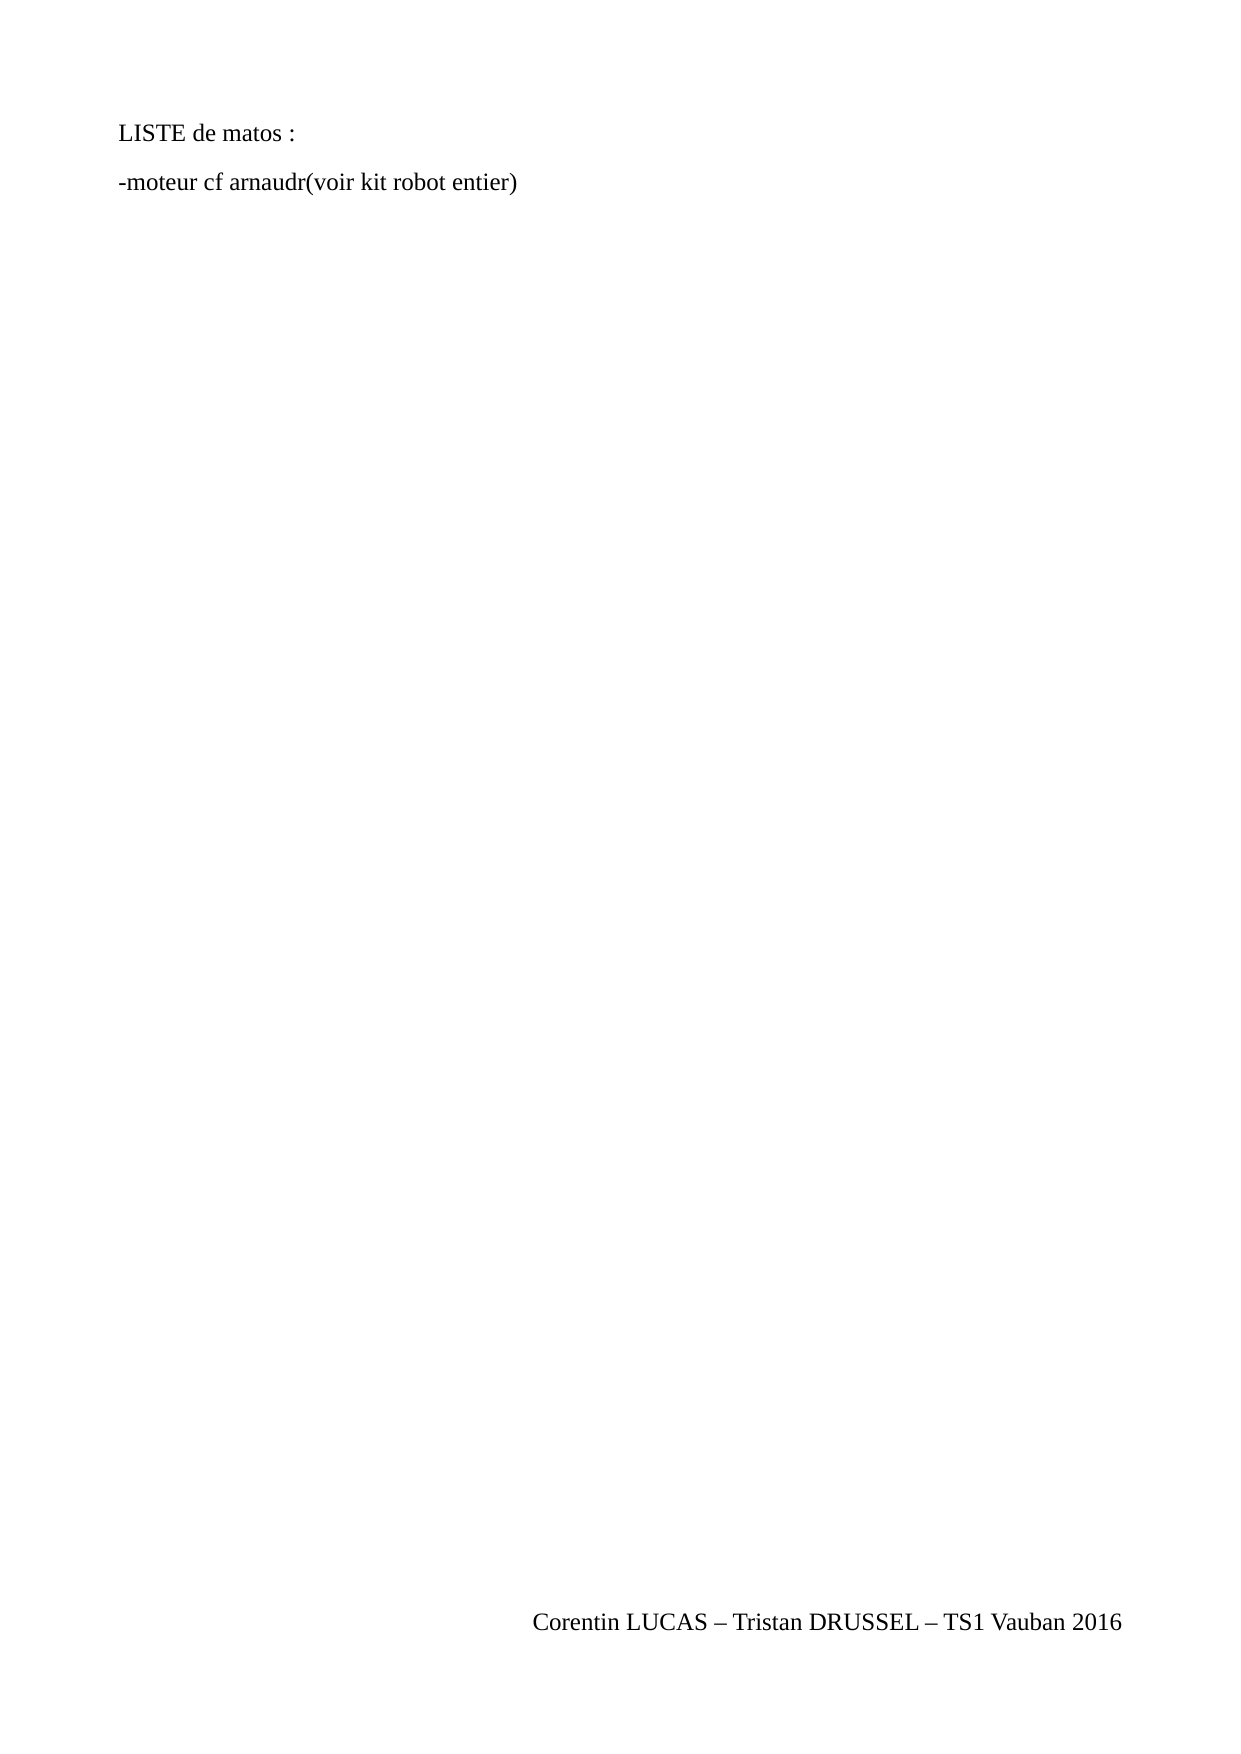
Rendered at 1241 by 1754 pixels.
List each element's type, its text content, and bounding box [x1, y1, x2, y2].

text -moteur cf arnaudr(voir kit robot entier) [118, 167, 1122, 196]
text LISTE de matos : [118, 118, 1122, 147]
